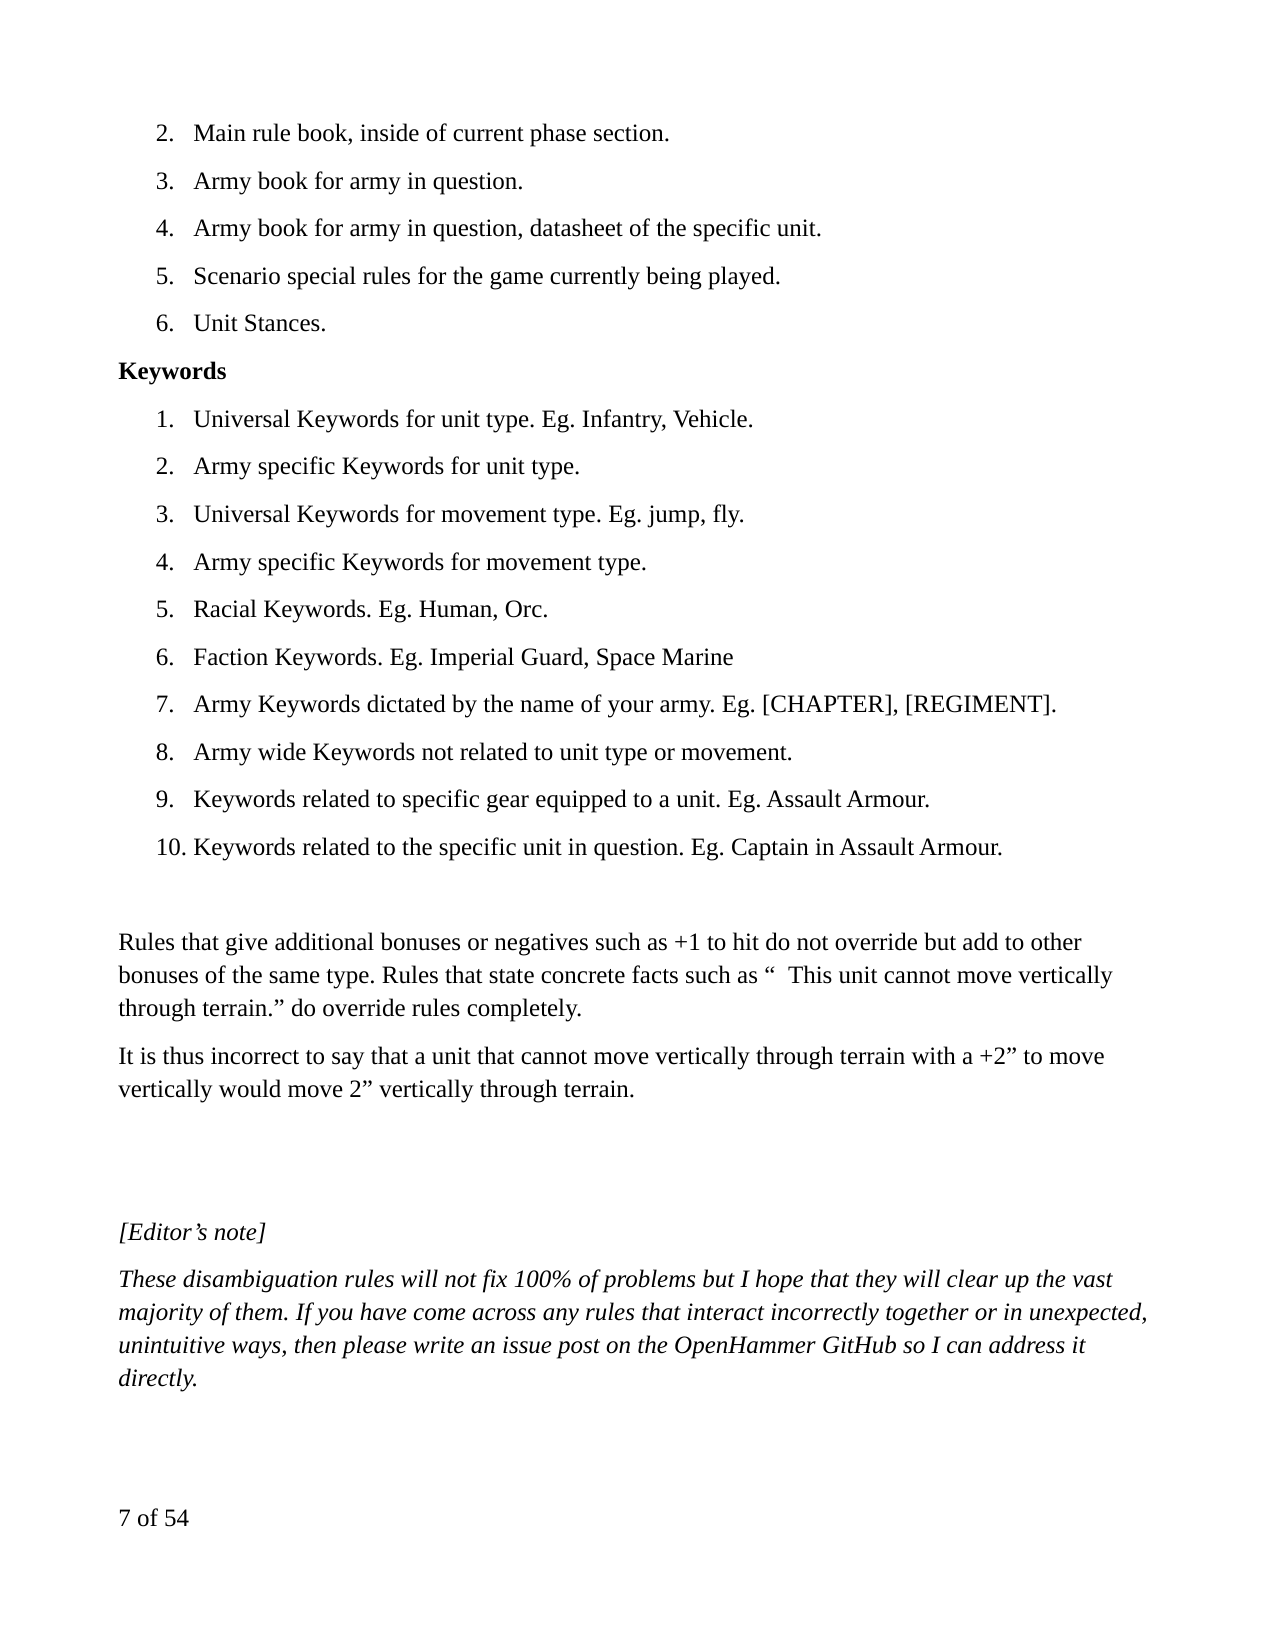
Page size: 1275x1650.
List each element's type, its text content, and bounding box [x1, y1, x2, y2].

list Army specific Keywords for unit type. [156, 451, 1157, 480]
text It is thus incorrect to say that a unit that cannot move vertically through terrain with a +2” to move vertically would move 2” vertically through terrain. [118, 1041, 1157, 1103]
text Rules that give additional bonuses or negatives such as +1 to hit do not override but add to other bonuses of the same type. Rules that state concrete facts such as “ This unit cannot move vertically through terrain.” do override rules completely. [118, 927, 1157, 1022]
list Keywords related to the specific unit in question. Eg. Captain in Assault Armour. [156, 832, 1157, 861]
list Faction Keywords. Eg. Imperial Guard, Space Marine [156, 642, 1157, 671]
list Army Keywords dictated by the name of your army. Eg. [CHAPTER], [REGIMENT]. [156, 689, 1157, 718]
list Universal Keywords for movement type. Eg. jump, fly. [156, 499, 1157, 528]
text These disambiguation rules will not fix 100% of problems but I hope that they will clear up the vast majority of them. If you have come across any rules that interact incorrectly together or in unexpected, unintuitive ways, then please write an issue post on the OpenHammer GitHub so I can address it directly. [118, 1264, 1157, 1392]
list Army specific Keywords for movement type. [156, 547, 1157, 575]
list Keywords related to specific gear equipped to a unit. Eg. Assault Armour. [156, 784, 1157, 813]
list Universal Keywords for unit type. Eg. Infantry, Vehicle. [156, 404, 1157, 432]
list Scenario special rules for the game currently being played. [156, 261, 1157, 290]
list Army wide Keywords not related to unit type or movement. [156, 737, 1157, 766]
list Army book for army in question. [156, 166, 1157, 194]
list Army book for army in question, datasheet of the specific unit. [156, 213, 1157, 242]
list Racial Keywords. Eg. Human, Orc. [156, 594, 1157, 623]
list Unit Stances. [156, 308, 1157, 337]
list Main rule book, inside of current phase section. [156, 118, 1157, 147]
text Keywords [118, 356, 1157, 385]
text [Editor’s note] [118, 1217, 1157, 1246]
